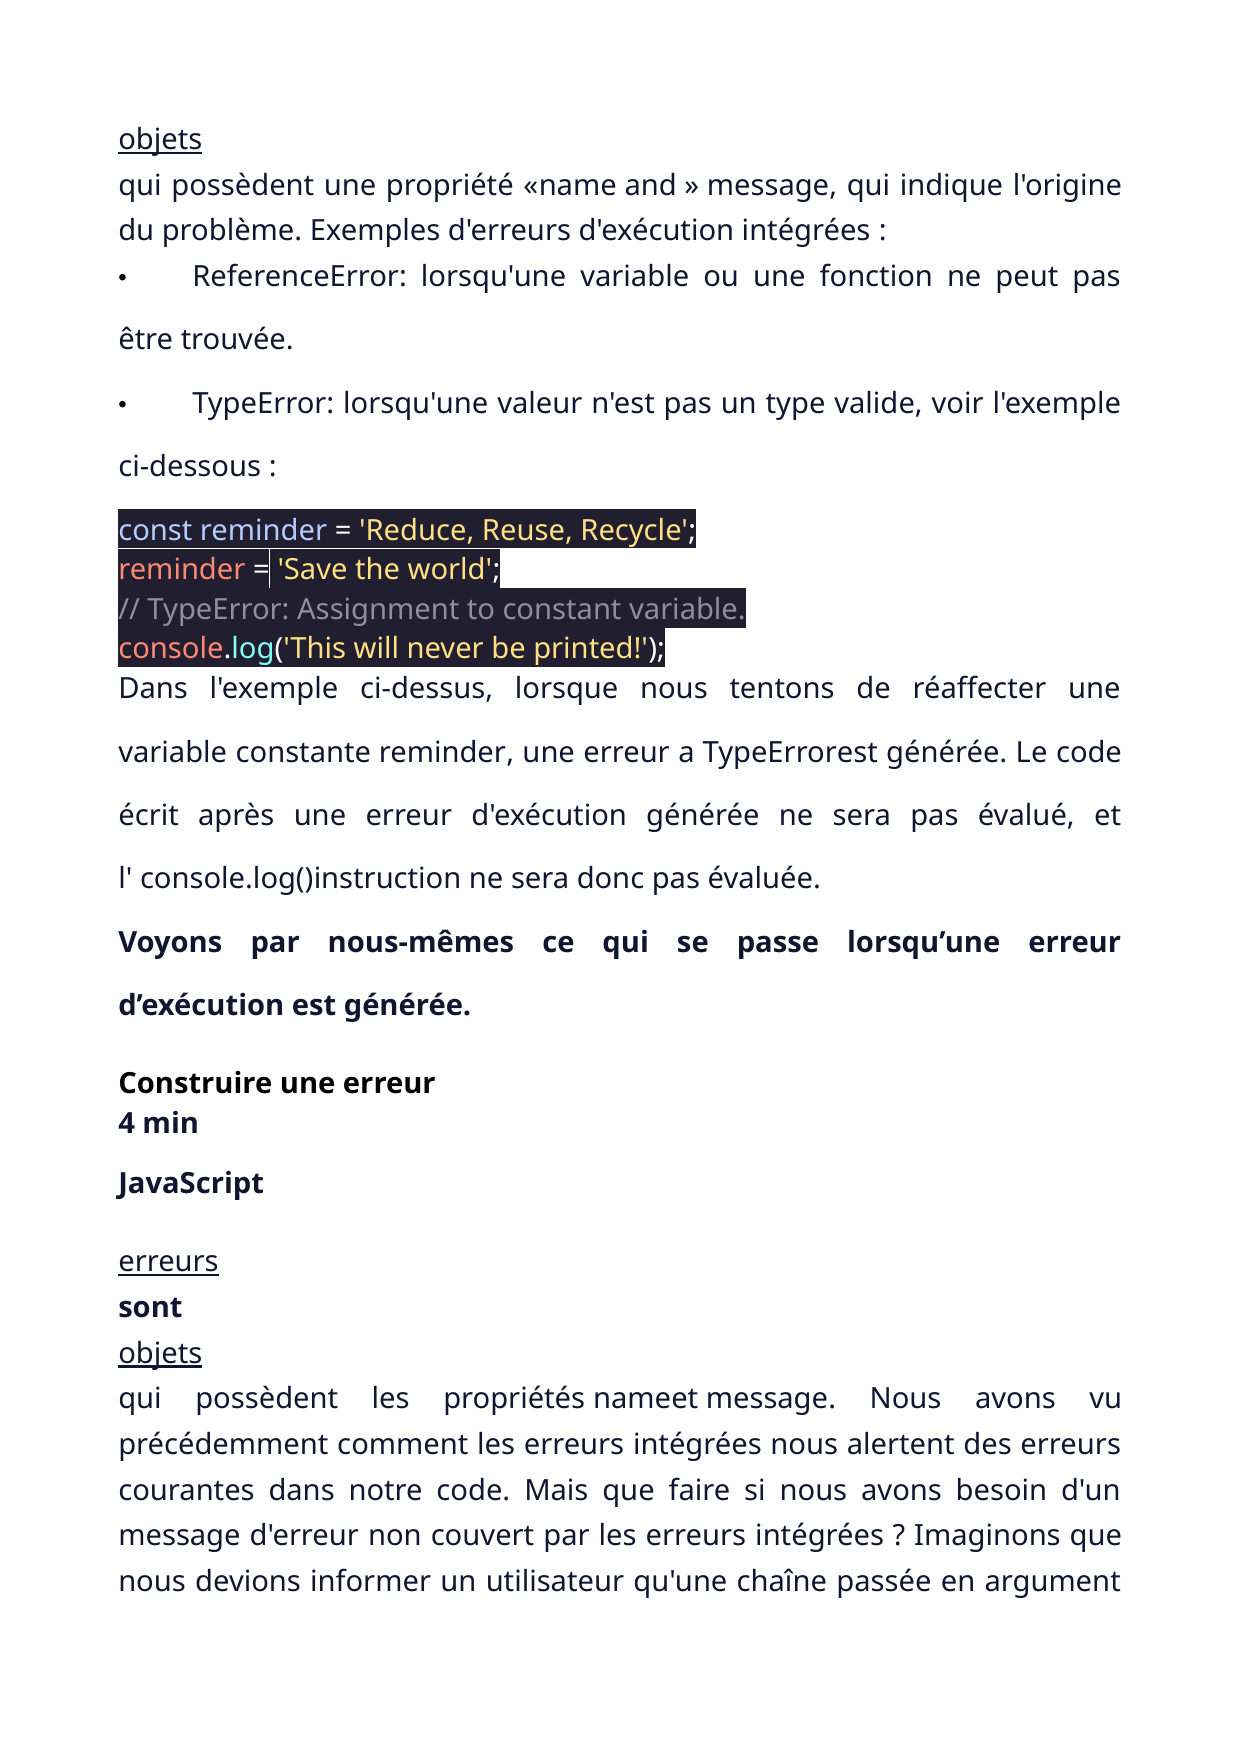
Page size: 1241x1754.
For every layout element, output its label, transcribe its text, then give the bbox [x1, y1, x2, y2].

text qui possèdent une propriété «name and » message, qui indique l'origine du problème. Exemples d'erreurs d'exécution intégrées : [118, 164, 1122, 249]
text Voyons par nous-mêmes ce qui se passe lorsqu’une erreur d’exécution est générée. [118, 921, 1122, 1024]
text qui possèdent les propriétés nameet message. Nous avons vu précédemment comment les erreurs intégrées nous alertent des erreurs courantes dans notre code. Mais que faire si nous avons besoin d'un message d'erreur non couvert par les erreurs intégrées ? Imaginons que nous devions informer un utilisateur qu'une chaîne passée en argument [118, 1377, 1122, 1600]
subtitle Construire une erreur [118, 1063, 1122, 1102]
text objets [118, 118, 1122, 158]
list TypeError: lorsqu'une valeur n'est pas un type valide, voir l'exemple ci-dessous : [118, 382, 1122, 485]
text // TypeError: Assignment to constant variable. [118, 588, 1122, 628]
text Dans l'exemple ci-dessus, lorsque nous tentons de réaffecter une variable constante reminder, une erreur a TypeErrorest générée. Le code écrit après une erreur d'exécution générée ne sera pas évalué, et l' console.log()instruction ne sera donc pas évaluée. [118, 667, 1122, 897]
text const reminder = 'Reduce, Reuse, Recycle'; [118, 509, 1122, 548]
text erreurs [118, 1241, 1122, 1280]
text 4 min [118, 1102, 1122, 1142]
text objets [118, 1332, 1122, 1372]
text reminder = 'Save the world'; [118, 548, 1122, 588]
text sont [118, 1286, 1122, 1326]
text console.log('This will never be printed!'); [118, 628, 1122, 667]
text JavaScript [118, 1163, 1122, 1202]
list ReferenceError: lorsqu'une variable ou une fonction ne peut pas être trouvée. [118, 255, 1122, 358]
